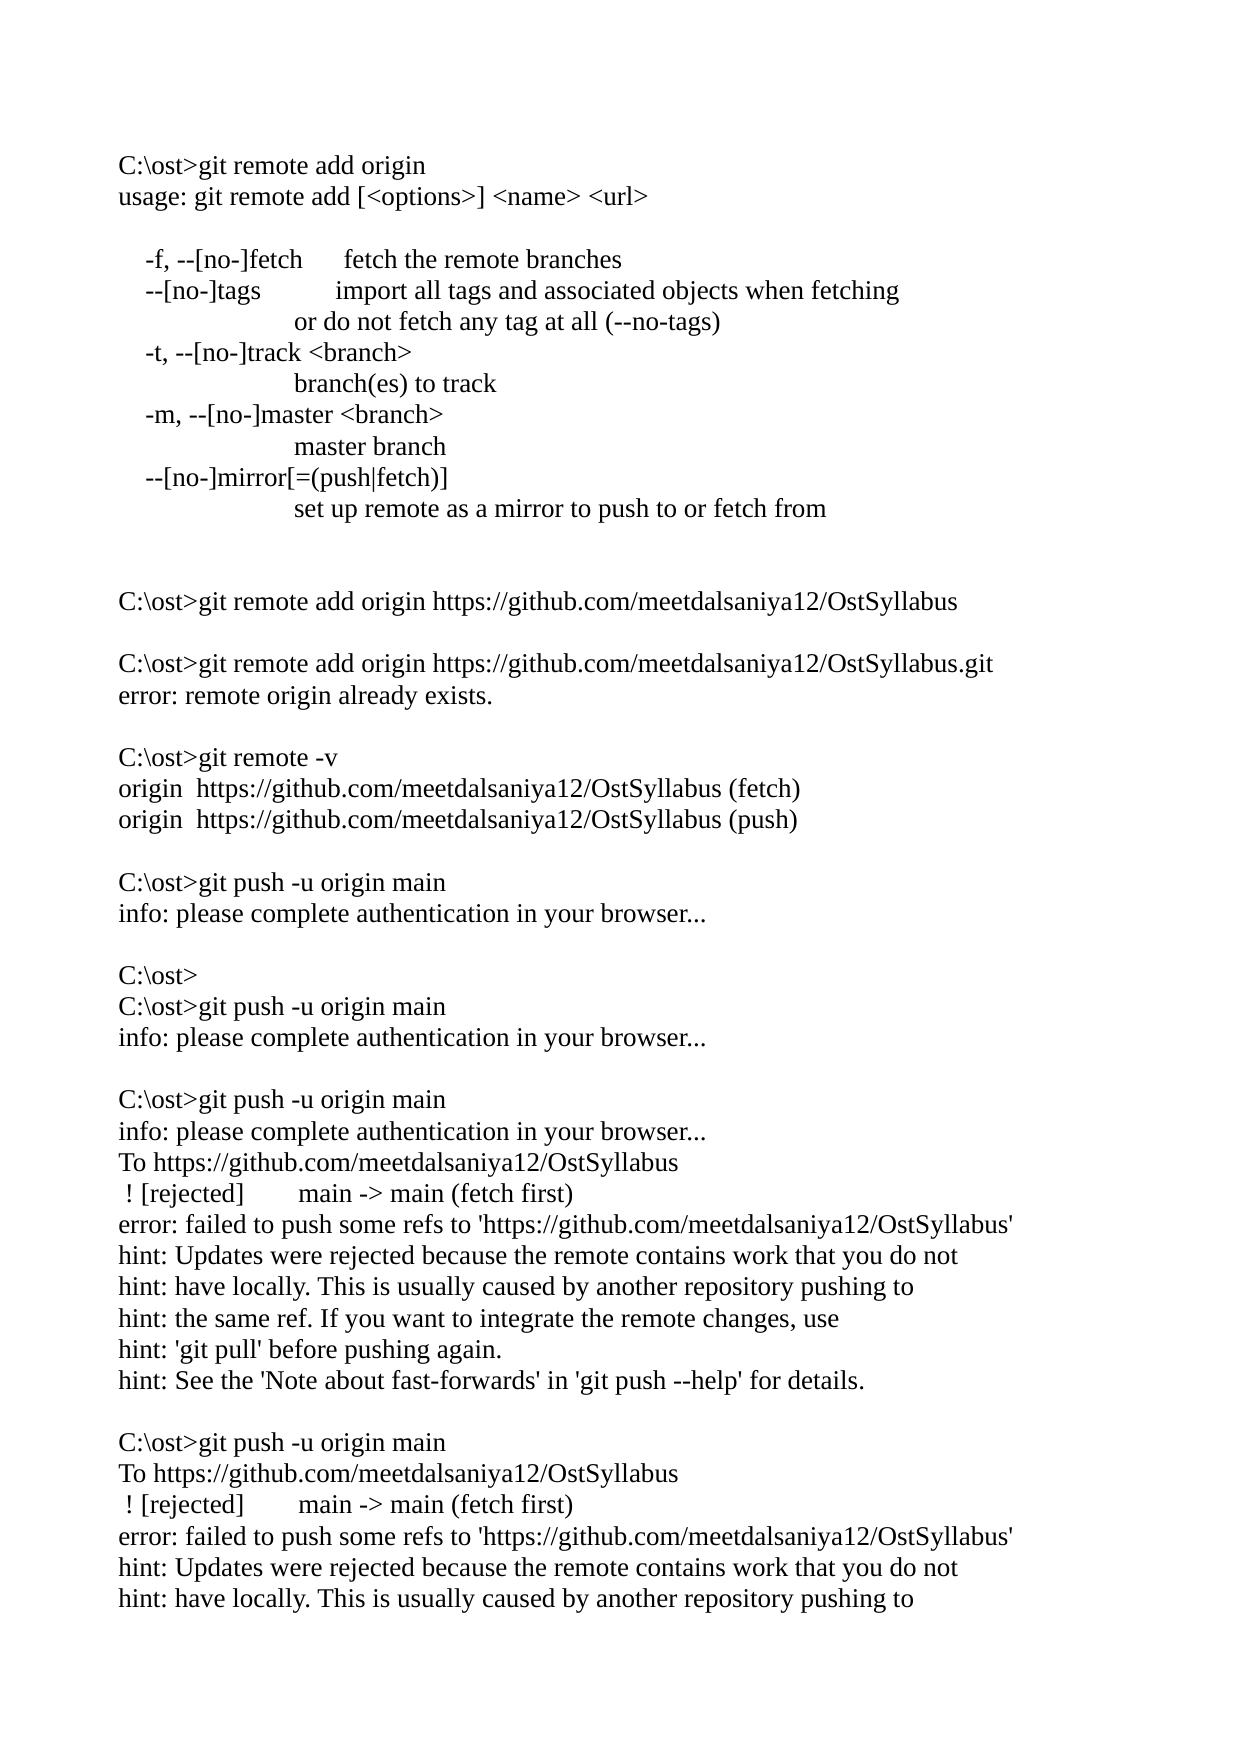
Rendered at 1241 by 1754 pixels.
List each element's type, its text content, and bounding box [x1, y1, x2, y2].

text C:\ost>git remote add origin https://github.com/meetdalsaniya12/OstSyllabus.git [118, 648, 1122, 679]
text C:\ost>git push -u origin main [118, 1426, 1122, 1457]
text ! [rejected] main -> main (fetch first) [118, 1177, 1122, 1208]
text hint: See the 'Note about fast-forwards' in 'git push --help' for details. [118, 1364, 1122, 1395]
text To https://github.com/meetdalsaniya12/OstSyllabus [118, 1146, 1122, 1177]
text usage: git remote add [<options>] <name> <url> [118, 180, 1122, 212]
text origin https://github.com/meetdalsaniya12/OstSyllabus (fetch) [118, 772, 1122, 803]
text hint: the same ref. If you want to integrate the remote changes, use [118, 1302, 1122, 1333]
text origin https://github.com/meetdalsaniya12/OstSyllabus (push) [118, 803, 1122, 834]
text set up remote as a mirror to push to or fetch from [118, 492, 1122, 523]
text C:\ost>git remote add origin https://github.com/meetdalsaniya12/OstSyllabus [118, 585, 1122, 616]
text C:\ost>git push -u origin main [118, 990, 1122, 1021]
text master branch [118, 429, 1122, 461]
text C:\ost>git push -u origin main [118, 866, 1122, 897]
text error: failed to push some refs to 'https://github.com/meetdalsaniya12/OstSyllabus' [118, 1208, 1122, 1239]
text error: remote origin already exists. [118, 679, 1122, 710]
text ! [rejected] main -> main (fetch first) [118, 1488, 1122, 1520]
text error: failed to push some refs to 'https://github.com/meetdalsaniya12/OstSyllabus' [118, 1520, 1122, 1551]
text hint: 'git pull' before pushing again. [118, 1333, 1122, 1364]
text or do not fetch any tag at all (--no-tags) [118, 305, 1122, 336]
text info: please complete authentication in your browser... [118, 1115, 1122, 1146]
text -f, --[no-]fetch fetch the remote branches [118, 243, 1122, 274]
text C:\ost> [118, 959, 1122, 990]
text --[no-]mirror[=(push|fetch)] [118, 461, 1122, 492]
text hint: Updates were rejected because the remote contains work that you do not [118, 1239, 1122, 1271]
text hint: Updates were rejected because the remote contains work that you do not [118, 1551, 1122, 1582]
text hint: have locally. This is usually caused by another repository pushing to [118, 1271, 1122, 1302]
text hint: have locally. This is usually caused by another repository pushing to [118, 1582, 1122, 1613]
text -t, --[no-]track <branch> [118, 336, 1122, 367]
text -m, --[no-]master <branch> [118, 398, 1122, 429]
text To https://github.com/meetdalsaniya12/OstSyllabus [118, 1457, 1122, 1488]
text info: please complete authentication in your browser... [118, 897, 1122, 928]
text info: please complete authentication in your browser... [118, 1021, 1122, 1052]
text C:\ost>git remote add origin [118, 149, 1122, 180]
text C:\ost>git push -u origin main [118, 1084, 1122, 1115]
text --[no-]tags import all tags and associated objects when fetching [118, 274, 1122, 305]
text branch(es) to track [118, 367, 1122, 398]
text C:\ost>git remote -v [118, 741, 1122, 772]
